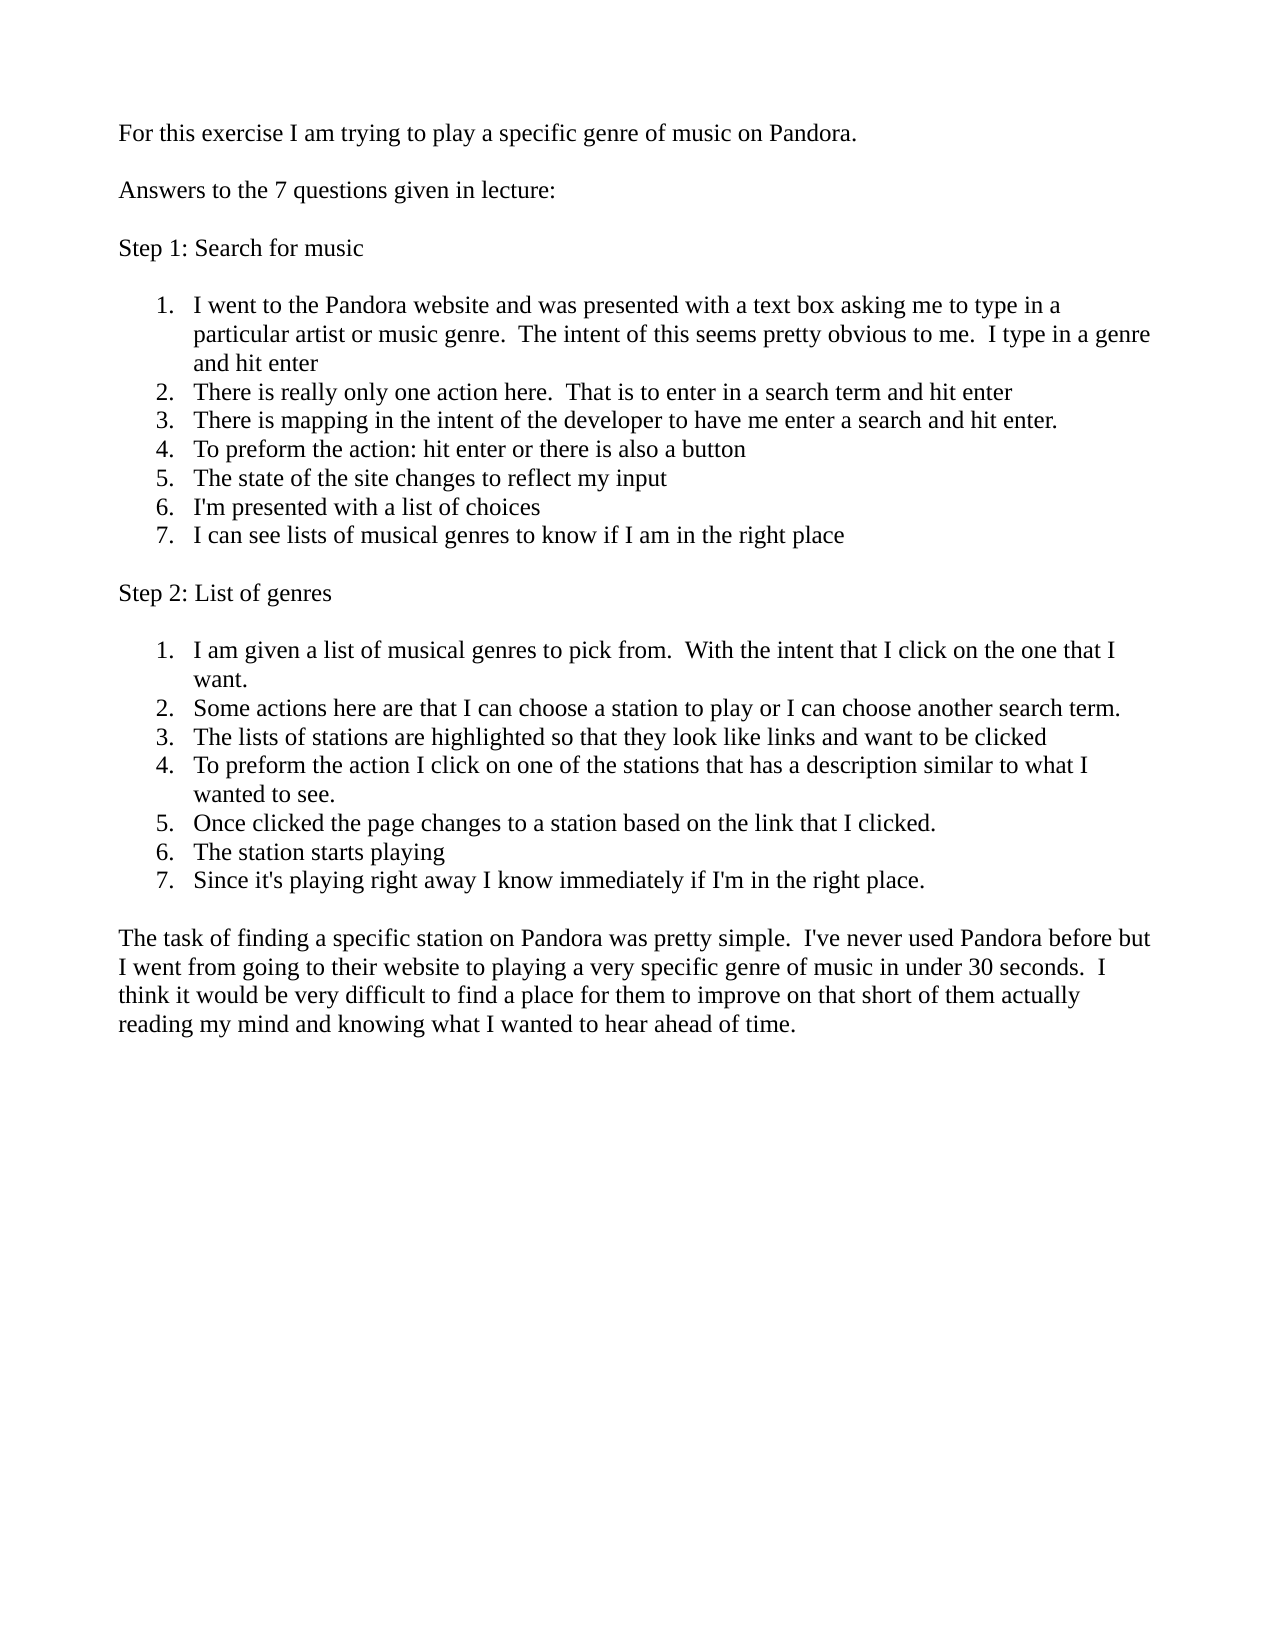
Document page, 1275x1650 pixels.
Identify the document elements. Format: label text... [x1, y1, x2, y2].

text Step 1: Search for music [118, 233, 1157, 262]
text The task of finding a specific station on Pandora was pretty simple. I've never used Pandora before but I went from going to their website to playing a very specific genre of music in under 30 seconds. I think it would be very difficult to find a place for them to improve on that short of them actually reading my mind and knowing what I wanted to hear ahead of time. [118, 923, 1157, 1038]
list The station starts playing [156, 837, 1157, 866]
list Since it's playing right away I know immediately if I'm in the right place. [156, 866, 1157, 894]
list Once clicked the page changes to a station based on the link that I clicked. [156, 808, 1157, 837]
list I went to the Pandora website and was presented with a text box asking me to type in a particular artist or music genre. The intent of this seems pretty obvious to me. I type in a genre and hit enter [156, 291, 1157, 377]
text Step 2: List of genres [118, 578, 1157, 607]
list I am given a list of musical genres to pick from. With the intent that I click on the one that I want. [156, 636, 1157, 693]
list The lists of stations are highlighted so that they look like links and want to be clicked [156, 722, 1157, 751]
list I'm presented with a list of choices [156, 492, 1157, 521]
list To preform the action: hit enter or there is also a button [156, 434, 1157, 463]
list There is really only one action here. That is to enter in a search term and hit enter [156, 377, 1157, 406]
list To preform the action I click on one of the stations that has a description similar to what I wanted to see. [156, 751, 1157, 808]
list Some actions here are that I can choose a station to play or I can choose another search term. [156, 693, 1157, 722]
list I can see lists of musical genres to know if I am in the right place [156, 521, 1157, 549]
list The state of the site changes to reflect my input [156, 463, 1157, 492]
text For this exercise I am trying to play a specific genre of music on Pandora. [118, 118, 1157, 147]
text Answers to the 7 questions given in lecture: [118, 176, 1157, 204]
list There is mapping in the intent of the developer to have me enter a search and hit enter. [156, 406, 1157, 434]
